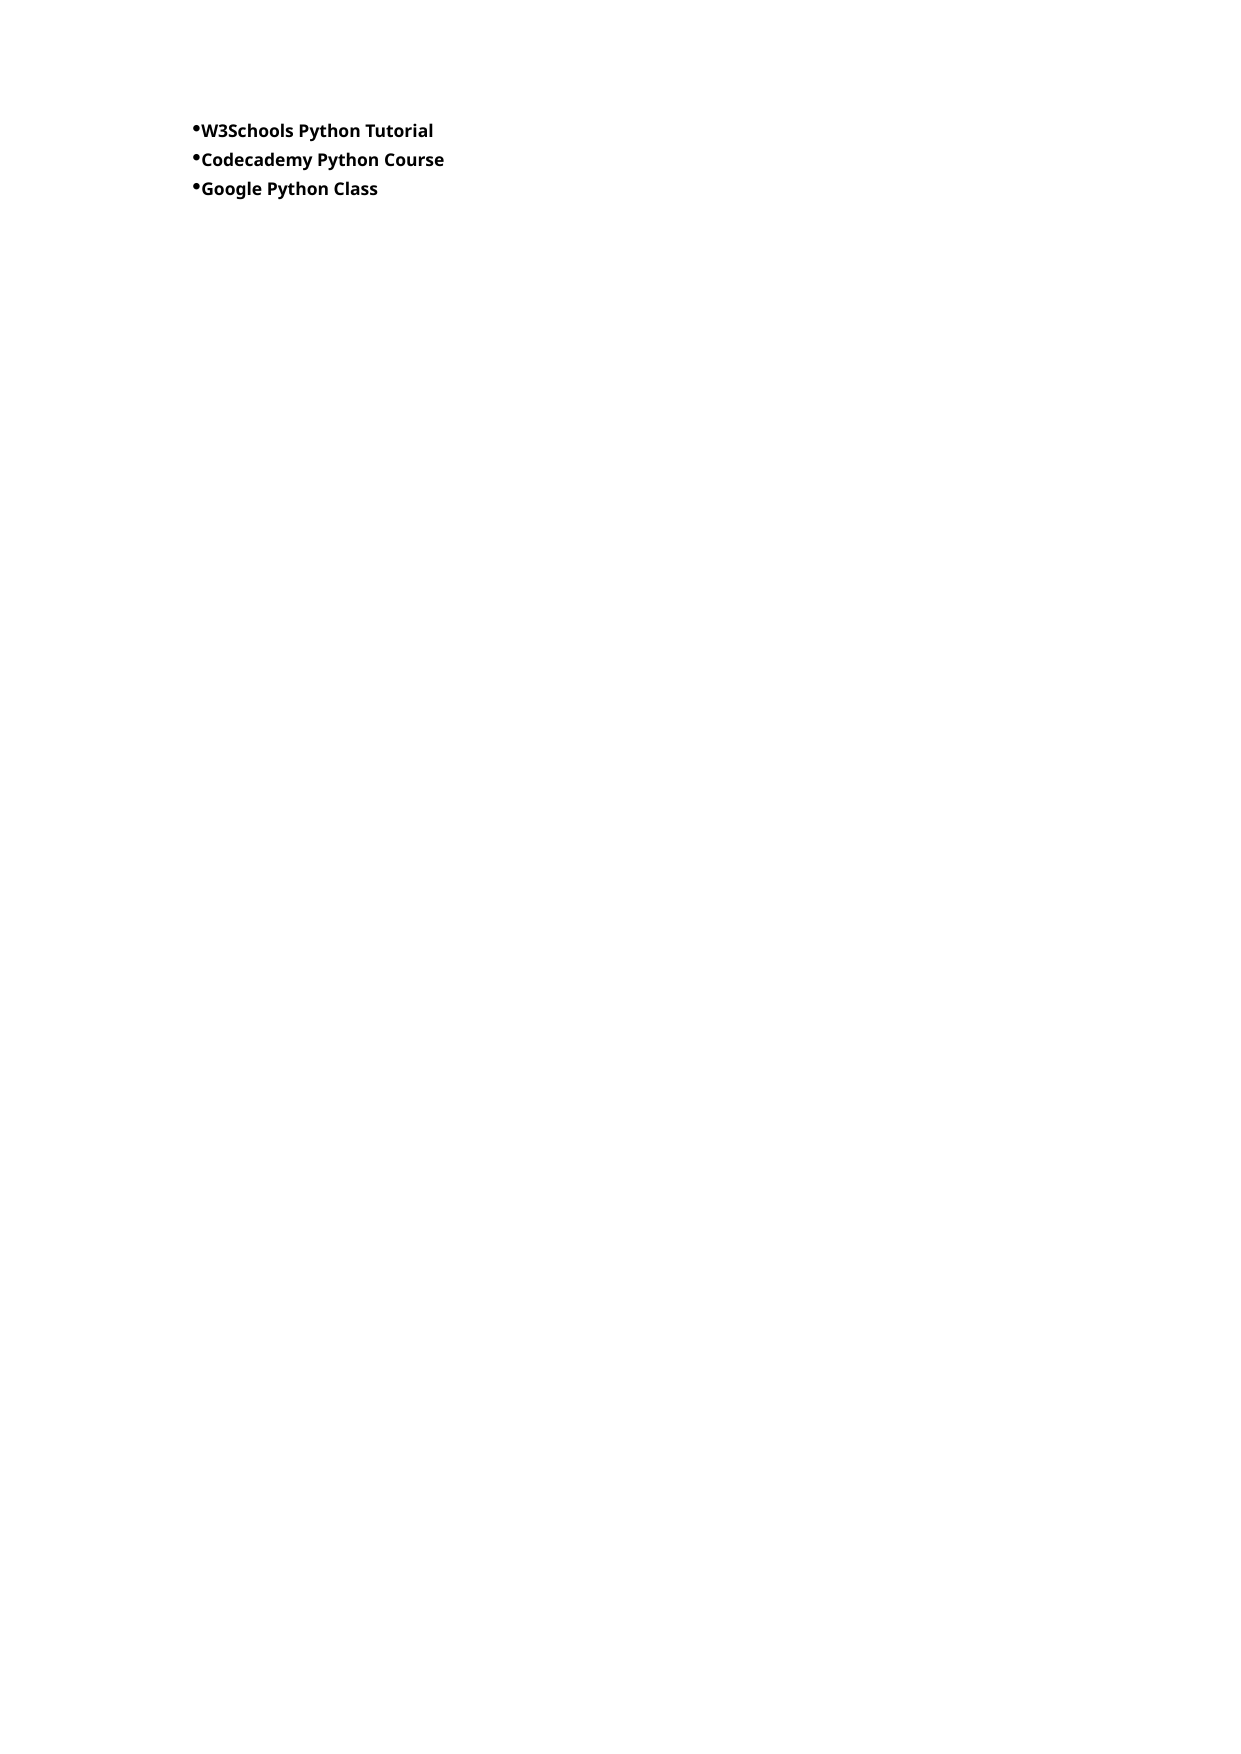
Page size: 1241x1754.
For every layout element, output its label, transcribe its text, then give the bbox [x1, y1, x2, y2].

list Google Python Class [118, 176, 1122, 201]
list Codecademy Python Course [118, 147, 1122, 172]
list W3Schools Python Tutorial [118, 118, 1122, 143]
